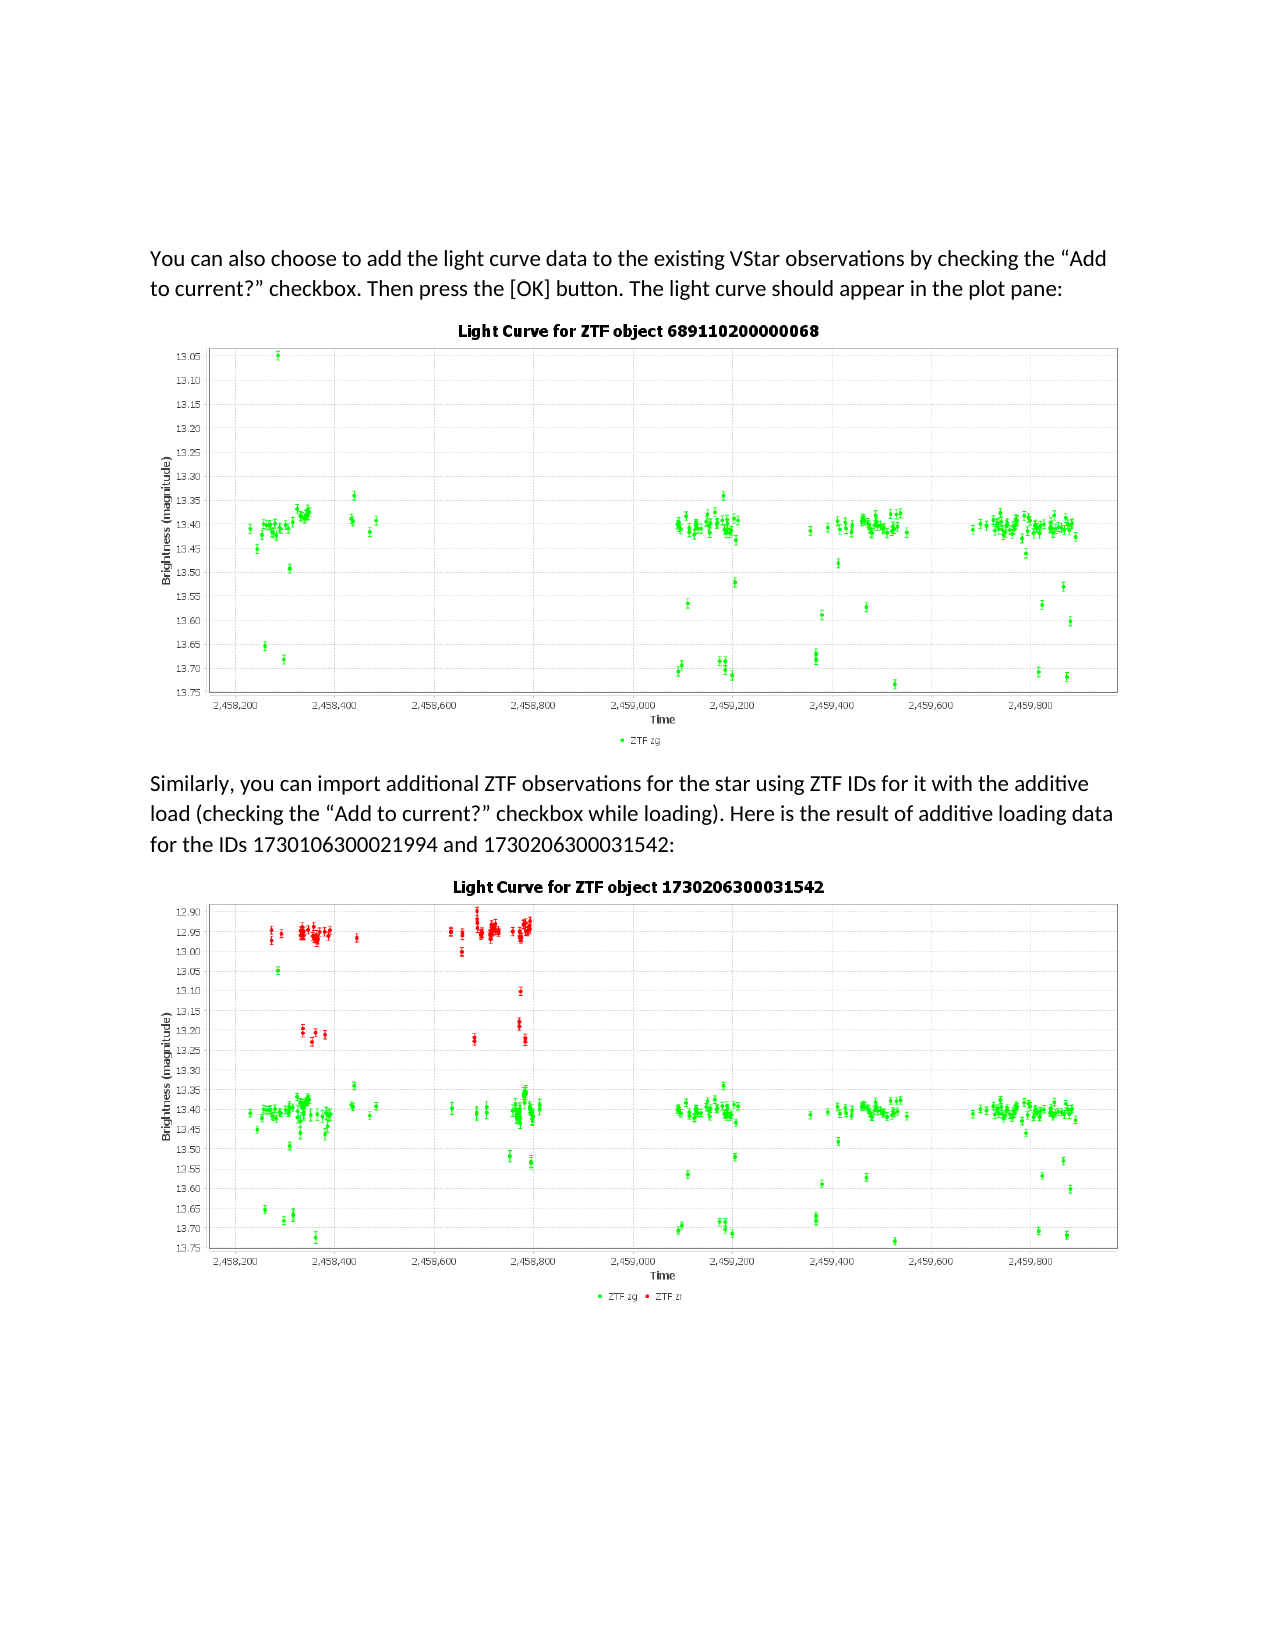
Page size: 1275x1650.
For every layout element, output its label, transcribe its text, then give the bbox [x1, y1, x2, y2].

picture [150, 876, 1125, 1305]
text You can also choose to add the light curve data to the existing VStar observations by checking the “Add to current?” checkbox. Then press the [OK] button. The light curve should appear in the plot pane: [150, 244, 1125, 302]
picture [150, 320, 1125, 749]
text Similarly, you can import additional ZTF observations for the star using ZTF IDs for it with the additive load (checking the “Add to current?” checkbox while loading). Here is the result of additive loading data for the IDs 1730106300021994 and 1730206300031542: [150, 749, 1125, 858]
